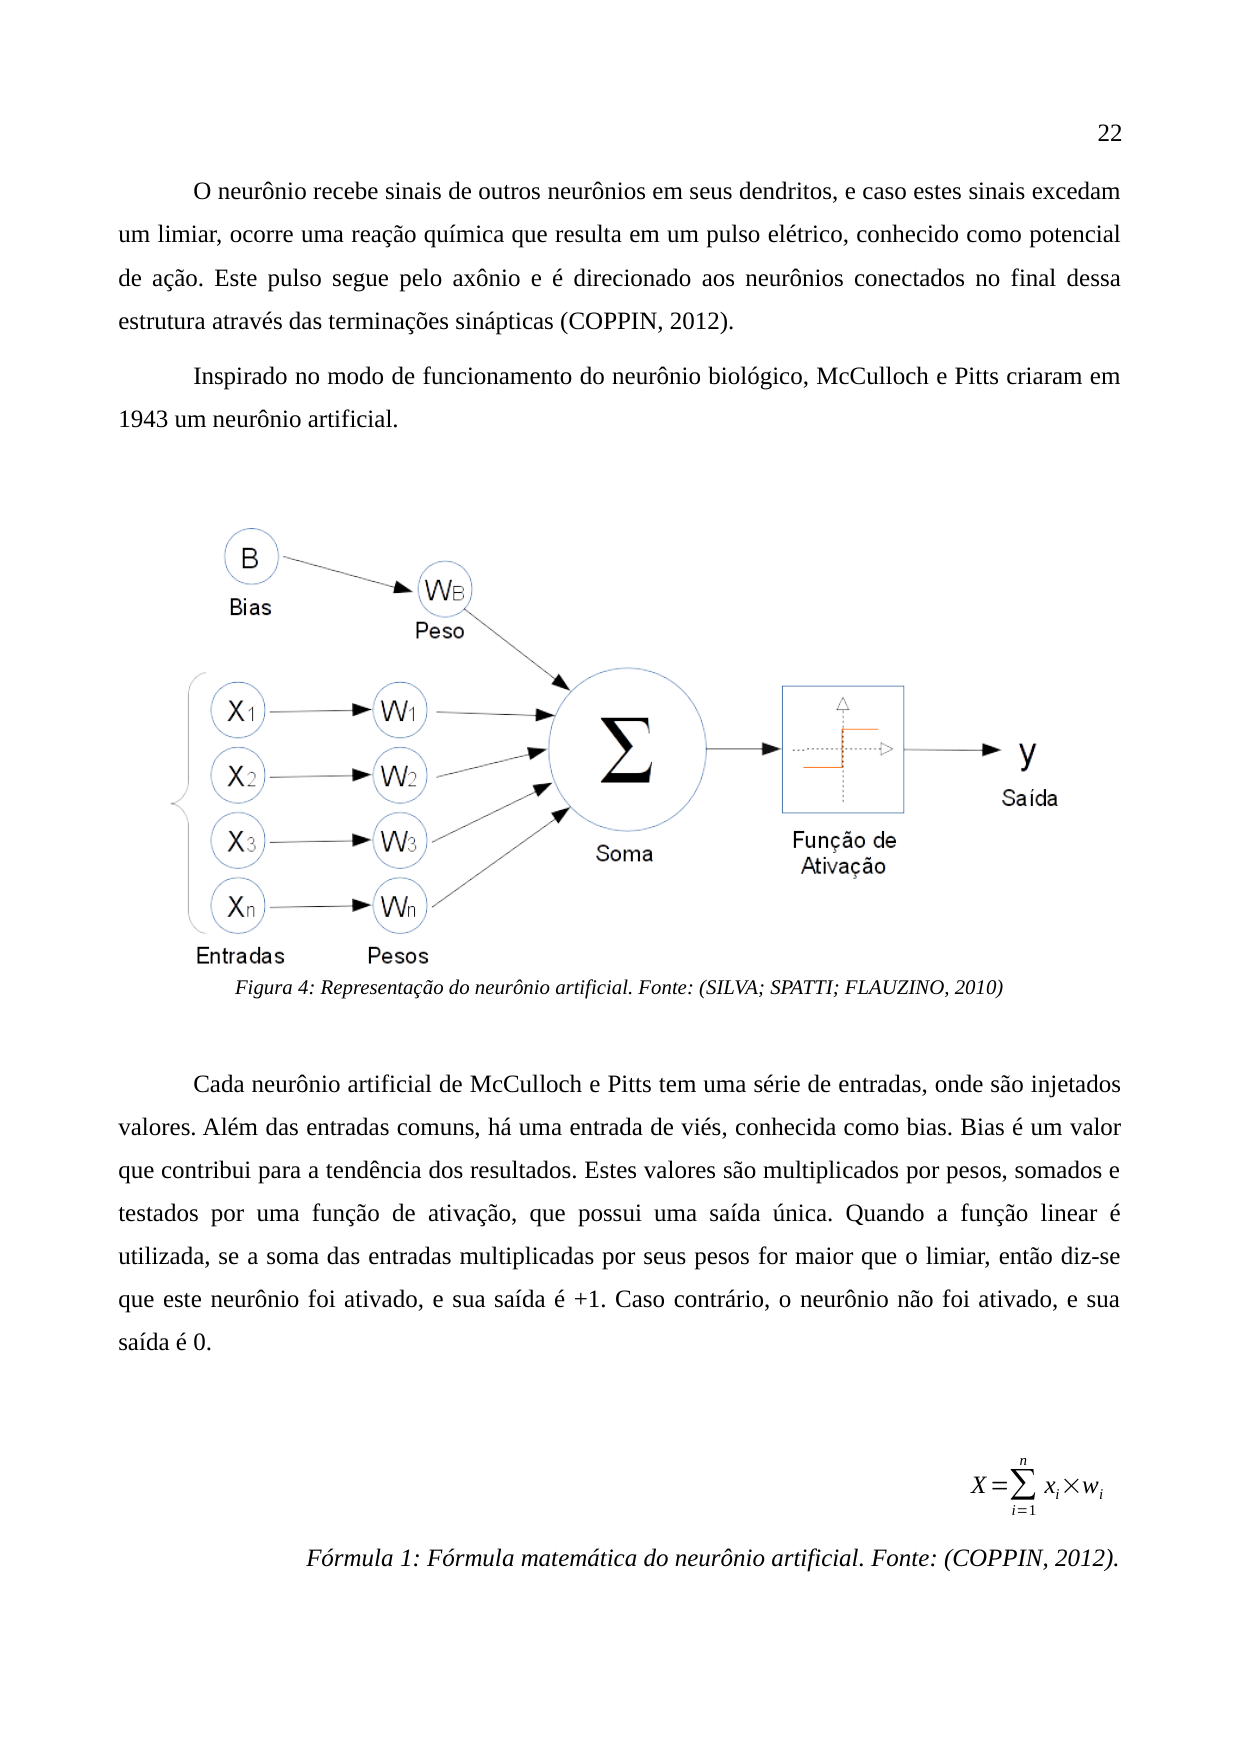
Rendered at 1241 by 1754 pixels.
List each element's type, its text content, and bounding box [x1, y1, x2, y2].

text Fórmula 1: Fórmula matemática do neurônio artificial. Fonte: (COPPIN, 2012). [118, 1543, 1122, 1572]
text Cada neurônio artificial de McCulloch e Pitts tem uma série de entradas, onde são injetados valores. Além das entradas comuns, há uma entrada de viés, conhecida como bias. Bias é um valor que contribui para a tendência dos resultados. Estes valores são multiplicados por pesos, somados e testados por uma função de ativação, que possui uma saída única. Quando a função linear é utilizada, se a soma das entradas multiplicadas por seus pesos for maior que o limiar, então diz-se que este neurônio foi ativado, e sua saída é +1. Caso contrário, o neurônio não foi ativado, e sua saída é 0. [118, 1069, 1122, 1356]
text Figura 4: Representação do neurônio artificial. Fonte: (SILVA; SPATTI; FLAUZINO, 2010) [166, 528, 1074, 999]
text O neurônio recebe sinais de outros neurônios em seus dendritos, e caso estes sinais excedam um limiar, ocorre uma reação química que resulta em um pulso elétrico, conhecido como potencial de ação. Este pulso segue pelo axônio e é direcionado aos neurônios conectados no final dessa estrutura através das terminações sinápticas (COPPIN, 2012). [118, 176, 1122, 334]
picture [170, 528, 1070, 975]
text Inspirado no modo de funcionamento do neurônio biológico, McCulloch e Pitts criaram em 1943 um neurônio artificial. [118, 361, 1122, 433]
